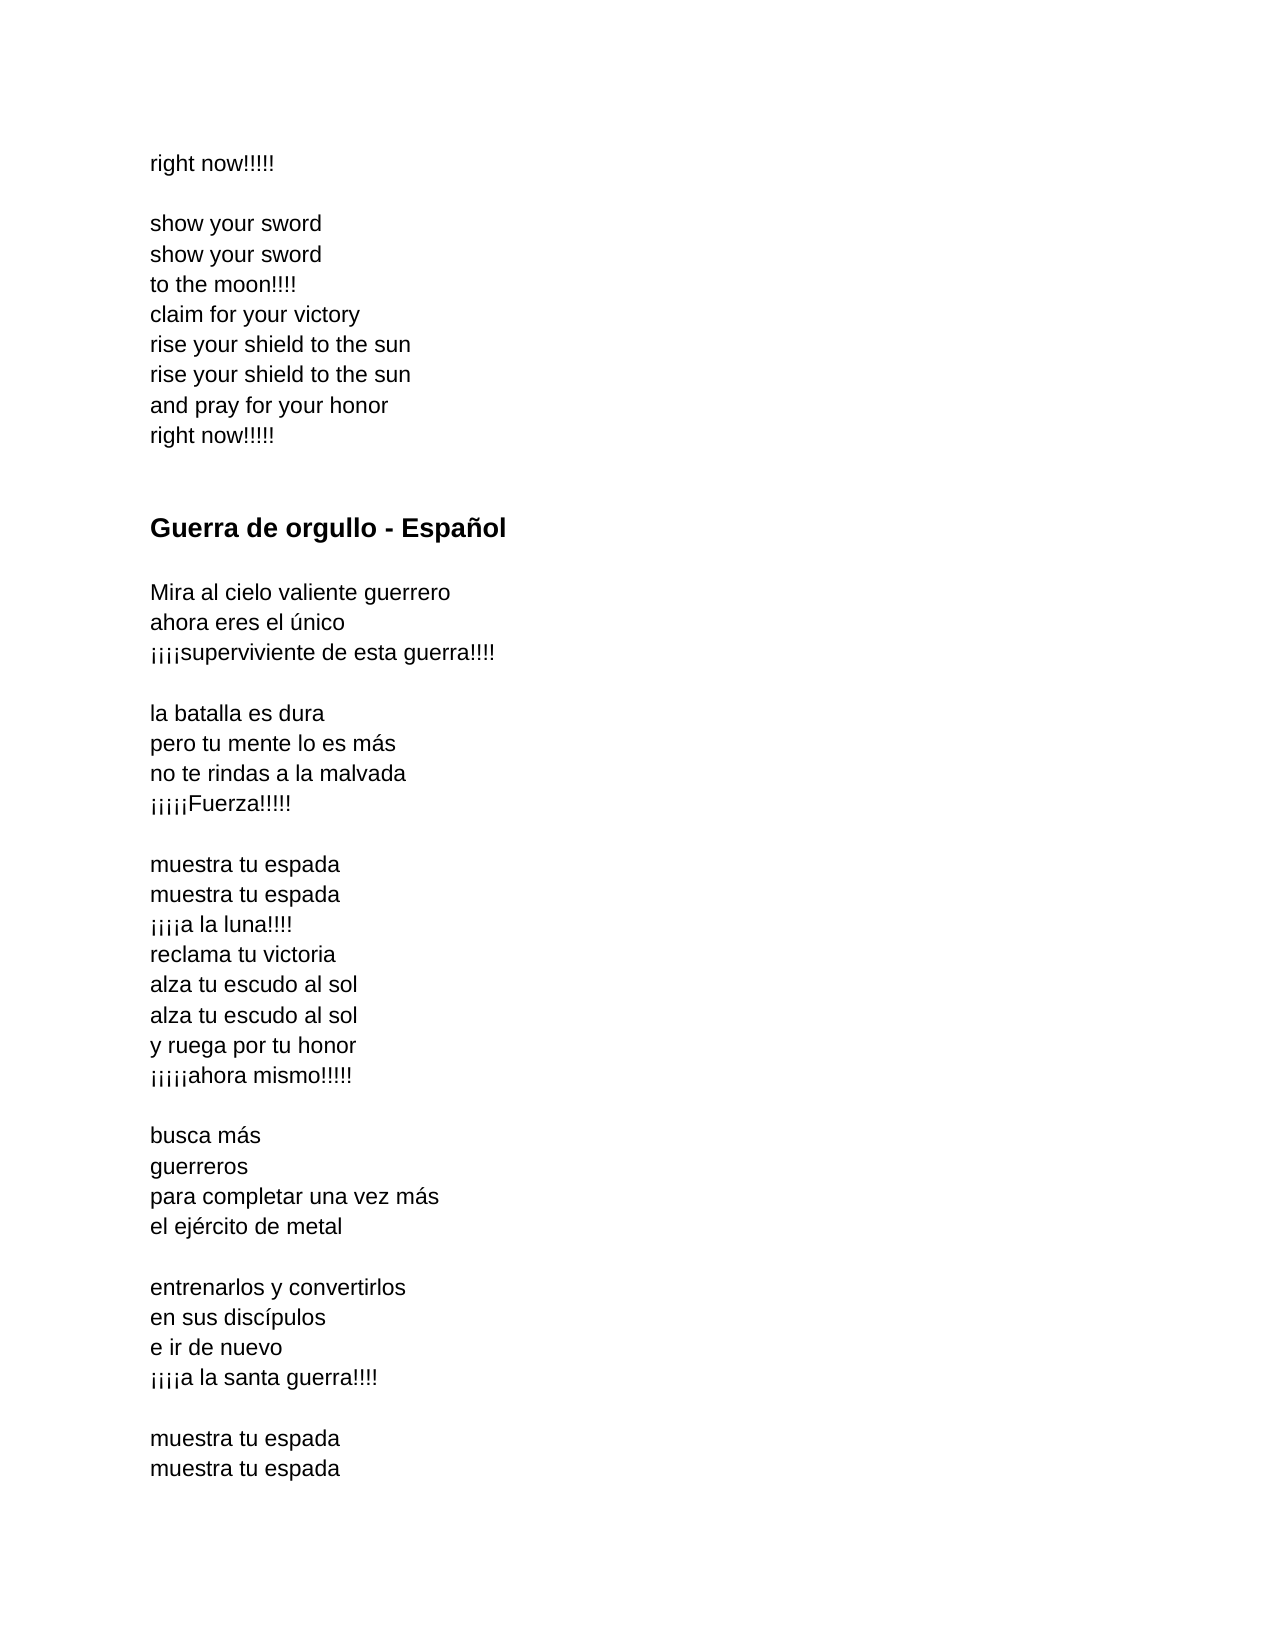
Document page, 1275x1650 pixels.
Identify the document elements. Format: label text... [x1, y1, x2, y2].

text show your sword [150, 210, 1125, 237]
text ahora eres el único [150, 609, 1125, 635]
text ¡¡¡¡a la luna!!!! [150, 911, 1125, 937]
text en sus discípulos [150, 1304, 1125, 1330]
text claim for your victory [150, 301, 1125, 327]
text muestra tu espada [150, 1424, 1125, 1451]
text muestra tu espada [150, 851, 1125, 877]
text Guerra de orgullo - Español [150, 512, 1125, 544]
text entrenarlos y convertirlos [150, 1273, 1125, 1300]
text pero tu mente lo es más [150, 730, 1125, 756]
text guerreros [150, 1153, 1125, 1179]
text para completar una vez más [150, 1183, 1125, 1209]
text right now!!!!! [150, 150, 1125, 176]
text rise your shield to the sun [150, 361, 1125, 388]
text ¡¡¡¡a la santa guerra!!!! [150, 1364, 1125, 1390]
text muestra tu espada [150, 1455, 1125, 1481]
text rise your shield to the sun [150, 331, 1125, 358]
text muestra tu espada [150, 881, 1125, 907]
text el ejército de metal [150, 1213, 1125, 1239]
text ¡¡¡¡superviviente de esta guerra!!!! [150, 639, 1125, 665]
text y ruega por tu honor [150, 1032, 1125, 1058]
text e ir de nuevo [150, 1334, 1125, 1360]
text ¡¡¡¡¡Fuerza!!!!! [150, 790, 1125, 816]
text no te rindas a la malvada [150, 760, 1125, 786]
text to the moon!!!! [150, 271, 1125, 297]
text show your sword [150, 241, 1125, 267]
text reclama tu victoria [150, 941, 1125, 967]
text busca más [150, 1122, 1125, 1149]
text alza tu escudo al sol [150, 1002, 1125, 1028]
text and pray for your honor [150, 392, 1125, 418]
text la batalla es dura [150, 699, 1125, 726]
text ¡¡¡¡¡ahora mismo!!!!! [150, 1062, 1125, 1088]
text right now!!!!! [150, 422, 1125, 448]
text Mira al cielo valiente guerrero [150, 579, 1125, 605]
text alza tu escudo al sol [150, 971, 1125, 998]
